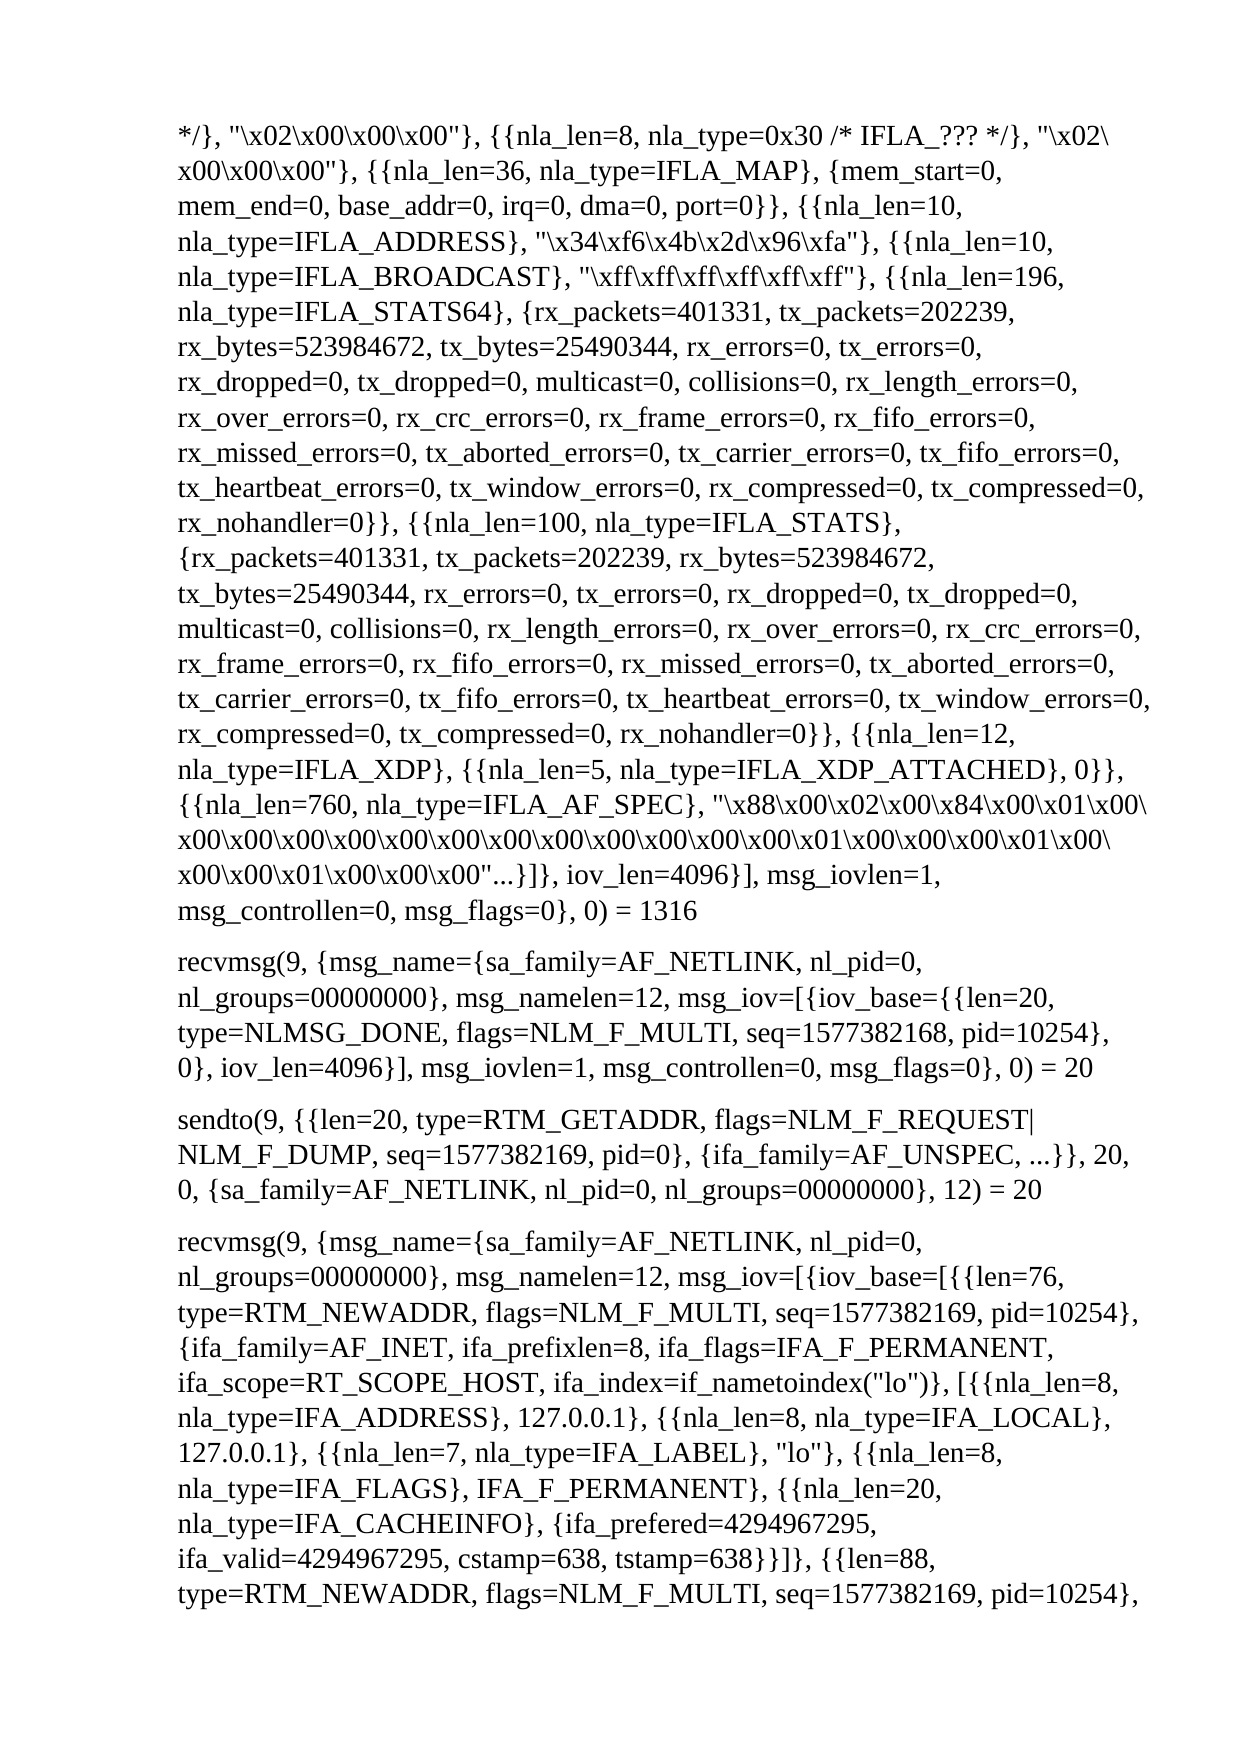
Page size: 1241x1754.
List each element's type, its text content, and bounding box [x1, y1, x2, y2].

text recvmsg(9, {msg_name={sa_family=AF_NETLINK, nl_pid=0, nl_groups=00000000}, msg_namelen=12, msg_iov=[{iov_base={{len=20, type=NLMSG_DONE, flags=NLM_F_MULTI, seq=1577382168, pid=10254}, 0}, iov_len=4096}], msg_iovlen=1, msg_controllen=0, msg_flags=0}, 0) = 20 [177, 944, 1152, 1084]
text recvmsg(9, {msg_name={sa_family=AF_NETLINK, nl_pid=0, nl_groups=00000000}, msg_namelen=12, msg_iov=[{iov_base=[{{len=76, type=RTM_NEWADDR, flags=NLM_F_MULTI, seq=1577382169, pid=10254}, {ifa_family=AF_INET, ifa_prefixlen=8, ifa_flags=IFA_F_PERMANENT, ifa_scope=RT_SCOPE_HOST, ifa_index=if_nametoindex("lo")}, [{{nla_len=8, nla_type=IFA_ADDRESS}, 127.0.0.1}, {{nla_len=8, nla_type=IFA_LOCAL}, 127.0.0.1}, {{nla_len=7, nla_type=IFA_LABEL}, "lo"}, {{nla_len=8, nla_type=IFA_FLAGS}, IFA_F_PERMANENT}, {{nla_len=20, nla_type=IFA_CACHEINFO}, {ifa_prefered=4294967295, ifa_valid=4294967295, cstamp=638, tstamp=638}}]}, {{len=88, type=RTM_NEWADDR, flags=NLM_F_MULTI, seq=1577382169, pid=10254}, [177, 1224, 1152, 1610]
text sendto(9, {{len=20, type=RTM_GETADDR, flags=NLM_F_REQUEST|NLM_F_DUMP, seq=1577382169, pid=0}, {ifa_family=AF_UNSPEC, ...}}, 20, 0, {sa_family=AF_NETLINK, nl_pid=0, nl_groups=00000000}, 12) = 20 [177, 1102, 1152, 1206]
text */}, "\x02\x00\x00\x00"}, {{nla_len=8, nla_type=0x30 /* IFLA_??? */}, "\x02\x00\x00\x00"}, {{nla_len=36, nla_type=IFLA_MAP}, {mem_start=0, mem_end=0, base_addr=0, irq=0, dma=0, port=0}}, {{nla_len=10, nla_type=IFLA_ADDRESS}, "\x34\xf6\x4b\x2d\x96\xfa"}, {{nla_len=10, nla_type=IFLA_BROADCAST}, "\xff\xff\xff\xff\xff\xff"}, {{nla_len=196, nla_type=IFLA_STATS64}, {rx_packets=401331, tx_packets=202239, rx_bytes=523984672, tx_bytes=25490344, rx_errors=0, tx_errors=0, rx_dropped=0, tx_dropped=0, multicast=0, collisions=0, rx_length_errors=0, rx_over_errors=0, rx_crc_errors=0, rx_frame_errors=0, rx_fifo_errors=0, rx_missed_errors=0, tx_aborted_errors=0, tx_carrier_errors=0, tx_fifo_errors=0, tx_heartbeat_errors=0, tx_window_errors=0, rx_compressed=0, tx_compressed=0, rx_nohandler=0}}, {{nla_len=100, nla_type=IFLA_STATS}, {rx_packets=401331, tx_packets=202239, rx_bytes=523984672, tx_bytes=25490344, rx_errors=0, tx_errors=0, rx_dropped=0, tx_dropped=0, multicast=0, collisions=0, rx_length_errors=0, rx_over_errors=0, rx_crc_errors=0, rx_frame_errors=0, rx_fifo_errors=0, rx_missed_errors=0, tx_aborted_errors=0, tx_carrier_errors=0, tx_fifo_errors=0, tx_heartbeat_errors=0, tx_window_errors=0, rx_compressed=0, tx_compressed=0, rx_nohandler=0}}, {{nla_len=12, nla_type=IFLA_XDP}, {{nla_len=5, nla_type=IFLA_XDP_ATTACHED}, 0}}, {{nla_len=760, nla_type=IFLA_AF_SPEC}, "\x88\x00\x02\x00\x84\x00\x01\x00\x00\x00\x00\x00\x00\x00\x00\x00\x00\x00\x00\x00\x01\x00\x00\x00\x01\x00\x00\x00\x01\x00\x00\x00"...}]}, iov_len=4096}], msg_iovlen=1, msg_controllen=0, msg_flags=0}, 0) = 1316 [177, 118, 1152, 926]
